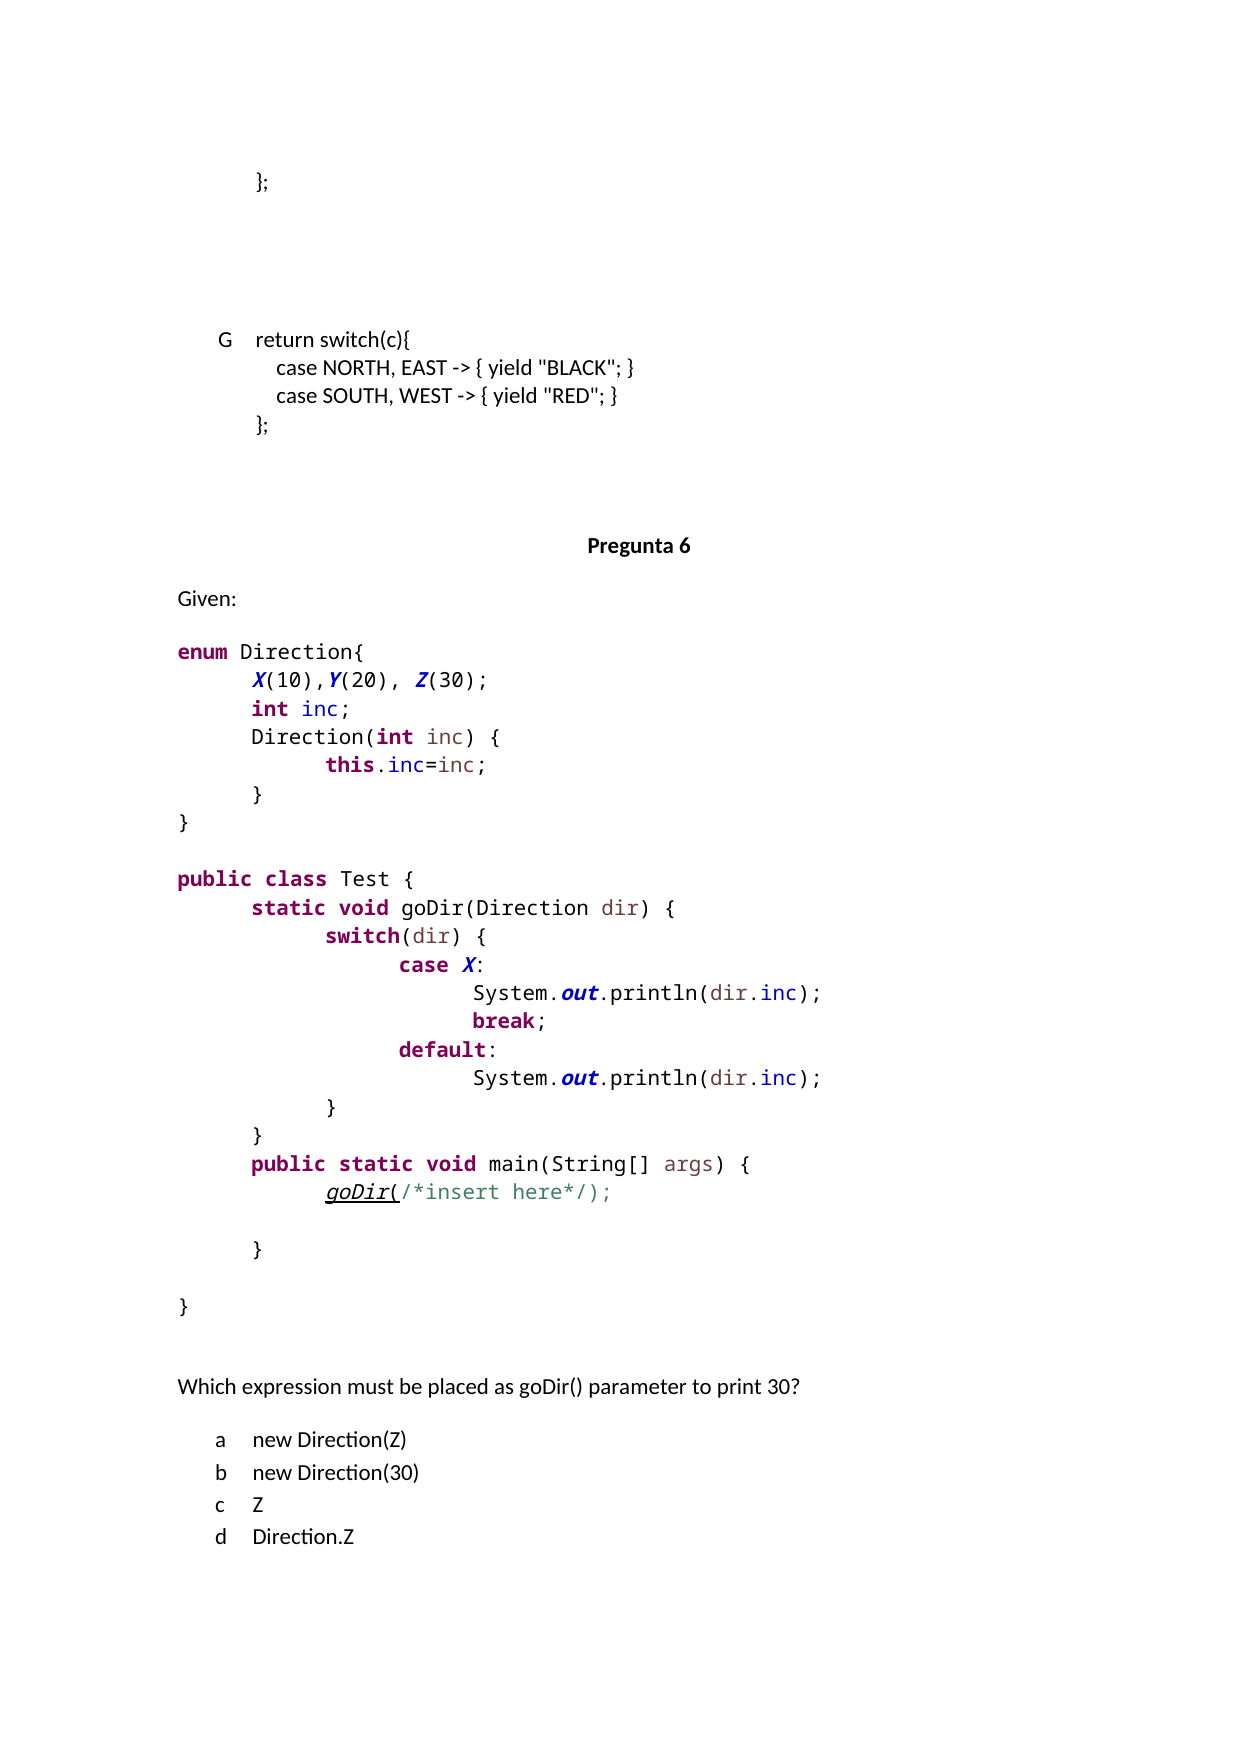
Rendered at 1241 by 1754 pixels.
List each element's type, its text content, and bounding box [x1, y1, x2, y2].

list Z [215, 1490, 1063, 1518]
text System.out.println(dir.inc); [177, 1063, 1063, 1092]
text goDir(/*insert here*/); [177, 1177, 1063, 1206]
text case X: [177, 950, 1063, 978]
text Given: [177, 584, 1063, 612]
table_header [176, 148, 1061, 531]
text } [177, 779, 1063, 807]
text } [177, 807, 1063, 836]
text } [177, 1120, 1063, 1149]
table_header return switch(c){ case NORTH, EAST -> "BLACK"; }; [179, 151, 609, 211]
list Direction.Z [215, 1522, 1063, 1550]
text enum Direction{ [177, 637, 1063, 665]
text Pregunta 6 [177, 531, 1063, 559]
text System.out.println(dir.inc); [177, 978, 1063, 1007]
text public class Test { [177, 864, 1063, 893]
table_header return switch(c){ case NORTH, EAST -> { yield "BLACK"; } case SOUTH, WEST -> { yield "RED"; } }; [179, 292, 773, 471]
text X(10),Y(20), Z(30); [177, 665, 1063, 694]
text break; [177, 1007, 1063, 1035]
list new Direction(30) [215, 1458, 1063, 1486]
text } [177, 1291, 1063, 1319]
text } [177, 1234, 1063, 1262]
text static void goDir(Direction dir) { [177, 893, 1063, 921]
text Direction(int inc) { [177, 722, 1063, 751]
text this.inc=inc; [177, 751, 1063, 779]
list new Direction(Z) [215, 1425, 1063, 1453]
table_cell [177, 149, 791, 529]
text default: [177, 1035, 1063, 1063]
text switch(dir) { [177, 921, 1063, 950]
text Which expression must be placed as goDir() parameter to print 30? [177, 1372, 1063, 1400]
text int inc; [177, 694, 1063, 722]
text public static void main(String[] args) { [177, 1149, 1063, 1177]
text } [177, 1092, 1063, 1120]
